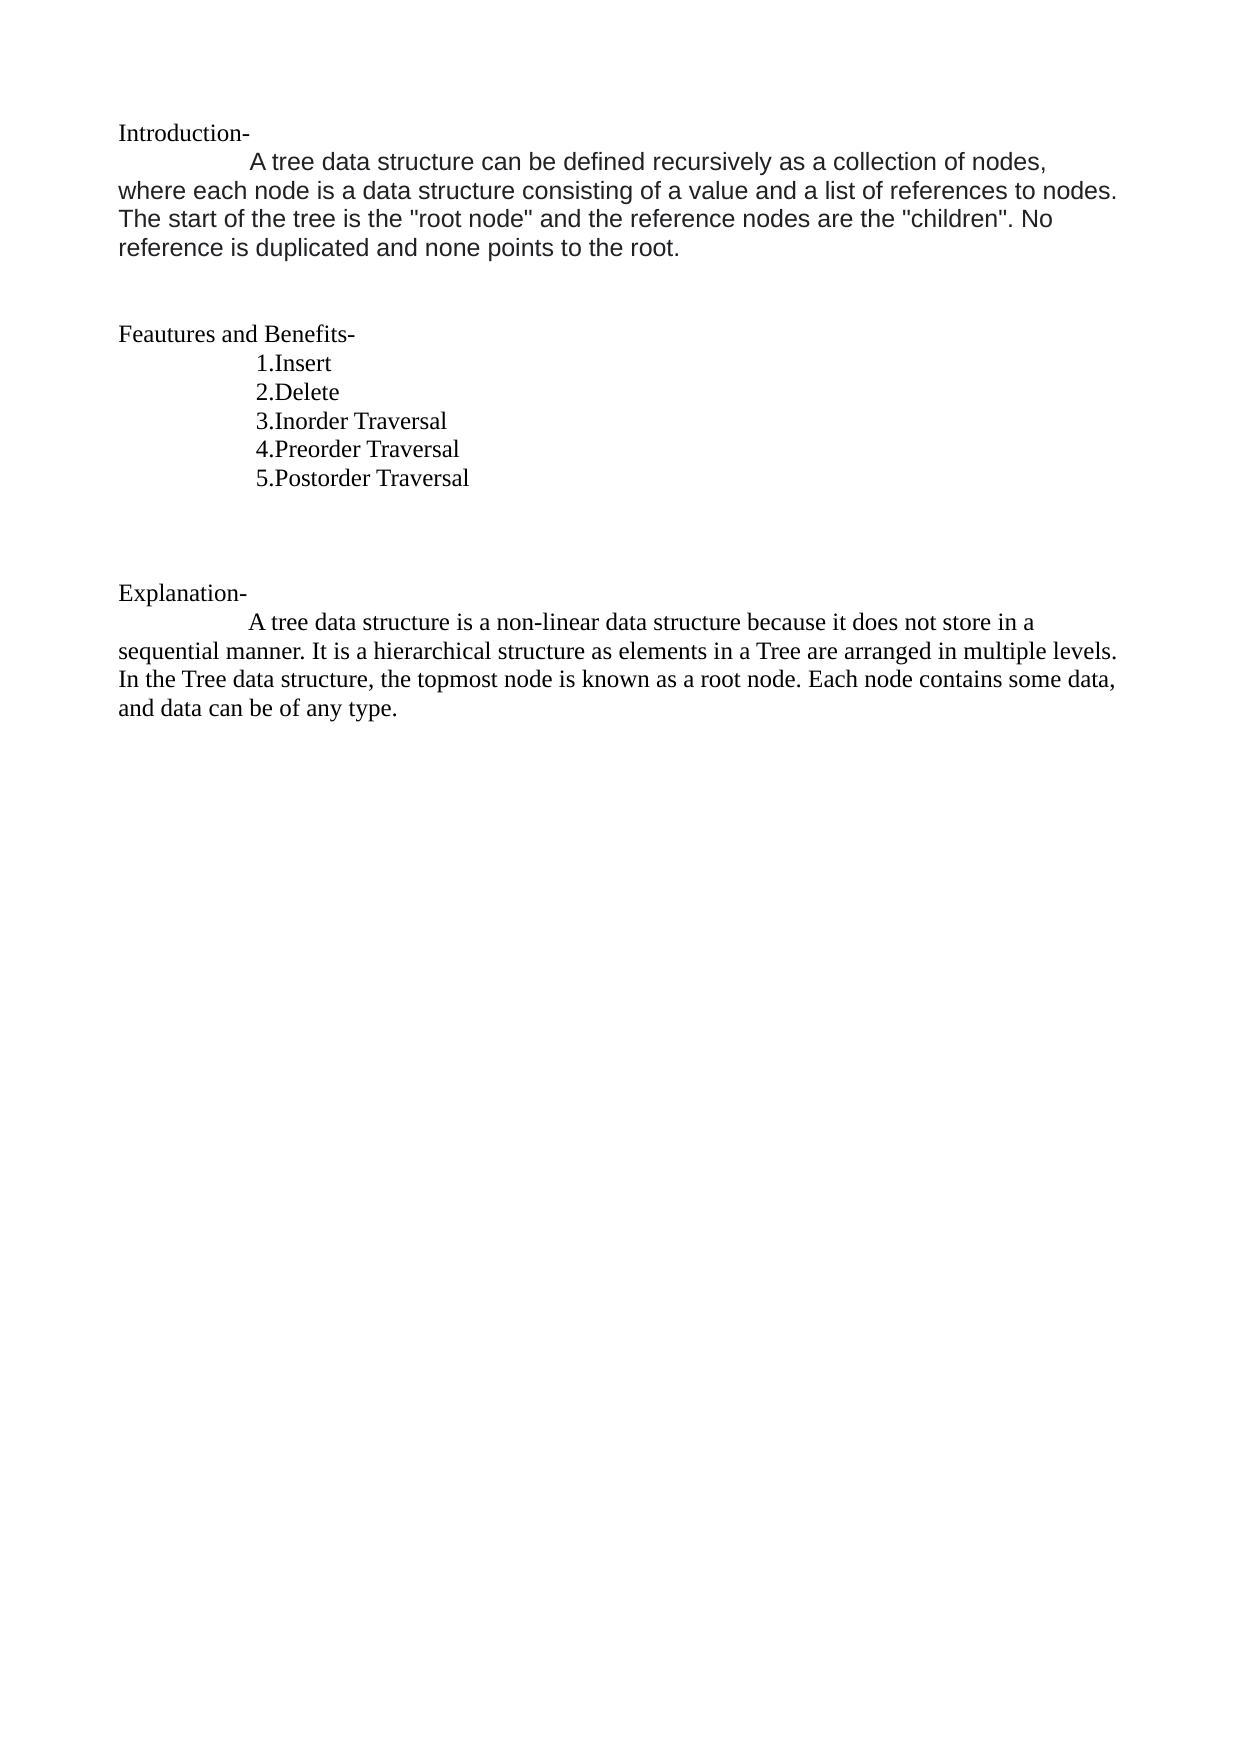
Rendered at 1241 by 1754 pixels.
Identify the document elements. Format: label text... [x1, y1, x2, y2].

text Explanation- [118, 578, 1122, 607]
text 3.Inorder Traversal [118, 406, 1122, 434]
text A tree data structure can be defined recursively as a collection of nodes, where each node is a data structure consisting of a value and a list of references to nodes. The start of the tree is the "root node" and the reference nodes are the "children". No reference is duplicated and none points to the root. [118, 147, 1122, 262]
text 4.Preorder Traversal [118, 434, 1122, 463]
text 1.Insert [118, 348, 1122, 377]
text 5.Postorder Traversal [118, 463, 1122, 492]
text A tree data structure is a non-linear data structure because it does not store in a sequential manner. It is a hierarchical structure as elements in a Tree are arranged in multiple levels. In the Tree data structure, the topmost node is known as a root node. Each node contains some data, and data can be of any type. [118, 607, 1122, 722]
text Introduction- [118, 118, 1122, 147]
text Feautures and Benefits- [118, 319, 1122, 348]
text 2.Delete [118, 377, 1122, 406]
